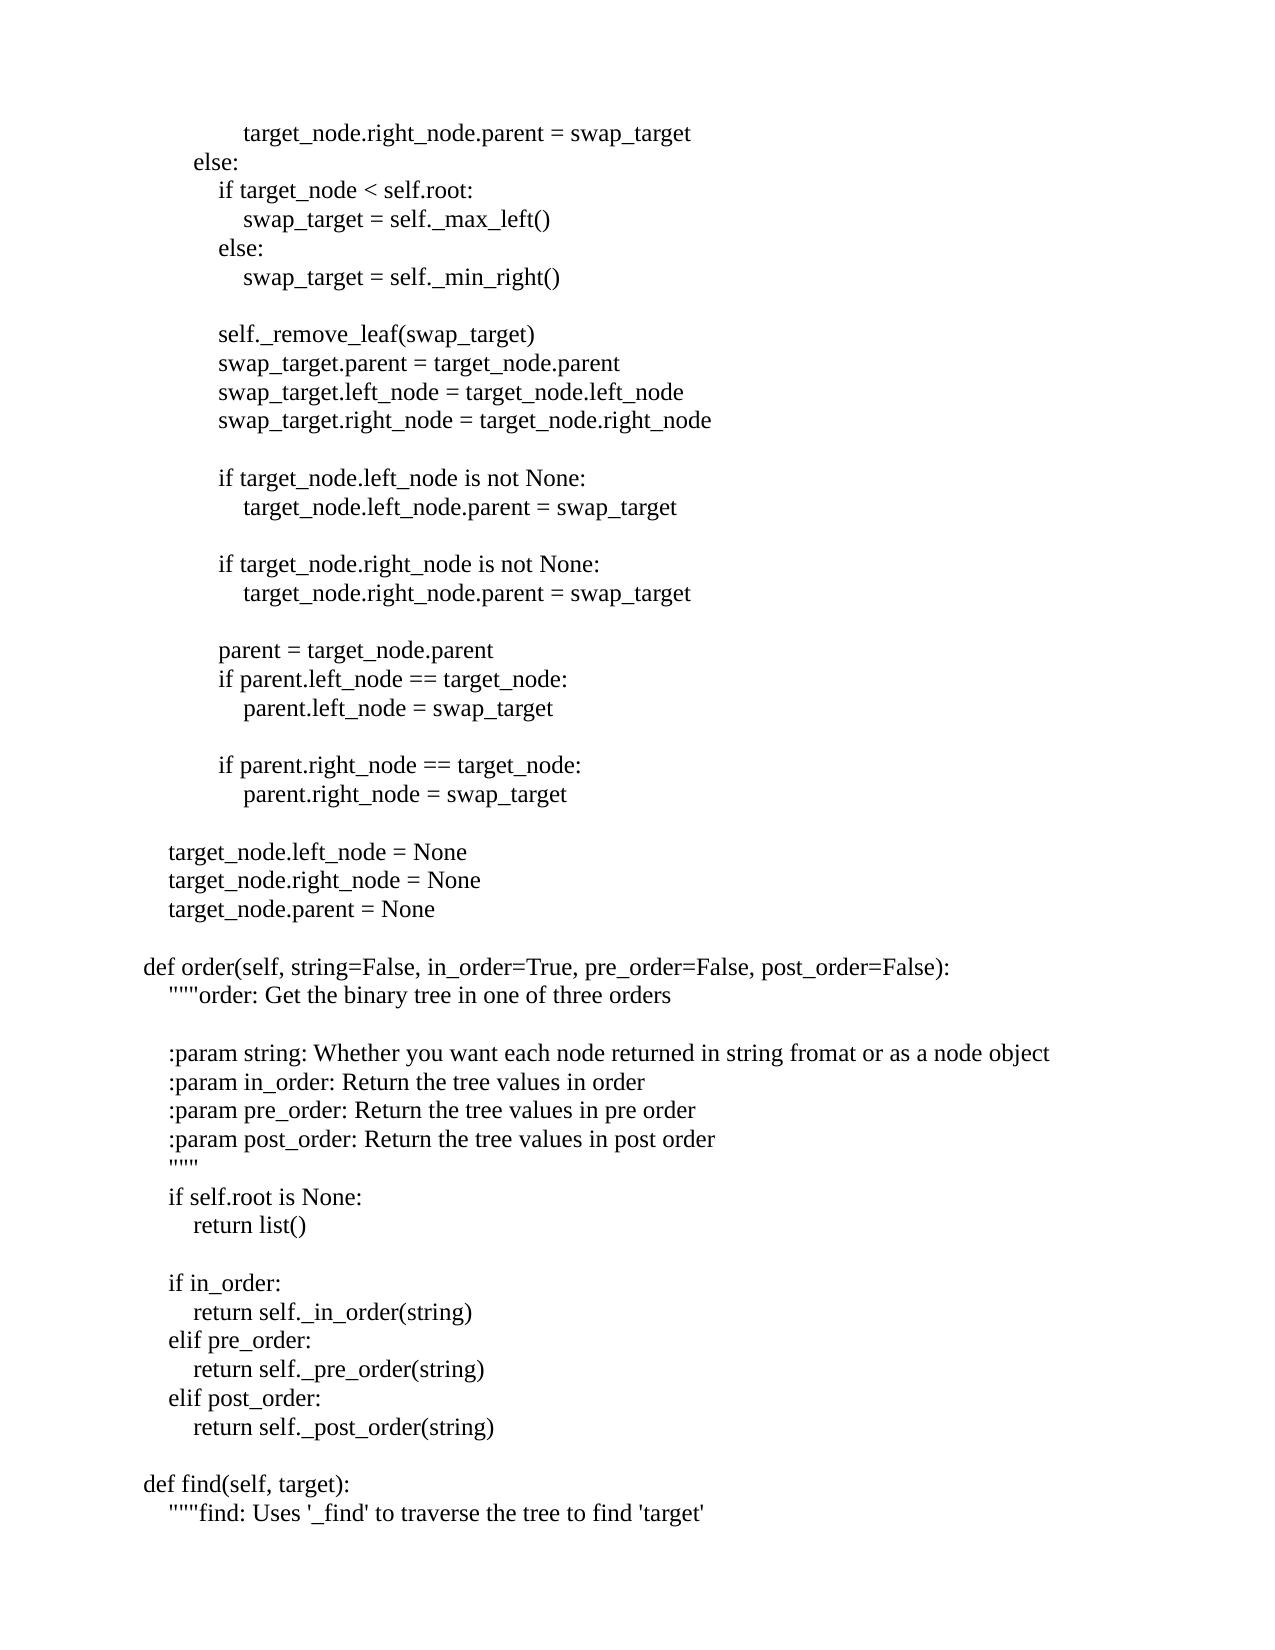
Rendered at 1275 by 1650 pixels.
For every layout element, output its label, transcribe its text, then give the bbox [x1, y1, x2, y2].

text """order: Get the binary tree in one of three orders [118, 981, 1157, 1009]
text target_node.right_node.parent = swap_target [118, 578, 1157, 607]
text target_node.parent = None [118, 894, 1157, 923]
text elif pre_order: [118, 1326, 1157, 1354]
text self._remove_leaf(swap_target) [118, 319, 1157, 348]
text swap_target.parent = target_node.parent [118, 348, 1157, 377]
text if target_node.left_node is not None: [118, 463, 1157, 492]
text target_node.right_node.parent = swap_target [118, 118, 1157, 147]
text :param post_order: Return the tree values in post order [118, 1124, 1157, 1153]
text def find(self, target): [118, 1469, 1157, 1498]
text """ [118, 1153, 1157, 1182]
text :param in_order: Return the tree values in order [118, 1067, 1157, 1096]
text return list() [118, 1211, 1157, 1239]
text target_node.left_node.parent = swap_target [118, 492, 1157, 521]
text :param string: Whether you want each node returned in string fromat or as a node object [118, 1038, 1157, 1067]
text else: [118, 147, 1157, 176]
text swap_target.right_node = target_node.right_node [118, 406, 1157, 434]
text swap_target.left_node = target_node.left_node [118, 377, 1157, 406]
text if parent.right_node == target_node: [118, 751, 1157, 779]
text parent = target_node.parent [118, 636, 1157, 664]
text elif post_order: [118, 1383, 1157, 1412]
text if self.root is None: [118, 1182, 1157, 1211]
text if parent.left_node == target_node: [118, 664, 1157, 693]
text parent.right_node = swap_target [118, 779, 1157, 808]
text return self._in_order(string) [118, 1297, 1157, 1326]
text def order(self, string=False, in_order=True, pre_order=False, post_order=False): [118, 952, 1157, 981]
text parent.left_node = swap_target [118, 693, 1157, 722]
text else: [118, 233, 1157, 262]
text return self._post_order(string) [118, 1412, 1157, 1441]
text :param pre_order: Return the tree values in pre order [118, 1096, 1157, 1124]
text if target_node < self.root: [118, 176, 1157, 204]
text if in_order: [118, 1268, 1157, 1297]
text target_node.right_node = None [118, 866, 1157, 894]
text swap_target = self._min_right() [118, 262, 1157, 291]
text swap_target = self._max_left() [118, 204, 1157, 233]
text if target_node.right_node is not None: [118, 549, 1157, 578]
text return self._pre_order(string) [118, 1354, 1157, 1383]
text target_node.left_node = None [118, 837, 1157, 866]
text """find: Uses '_find' to traverse the tree to find 'target' [118, 1498, 1157, 1527]
